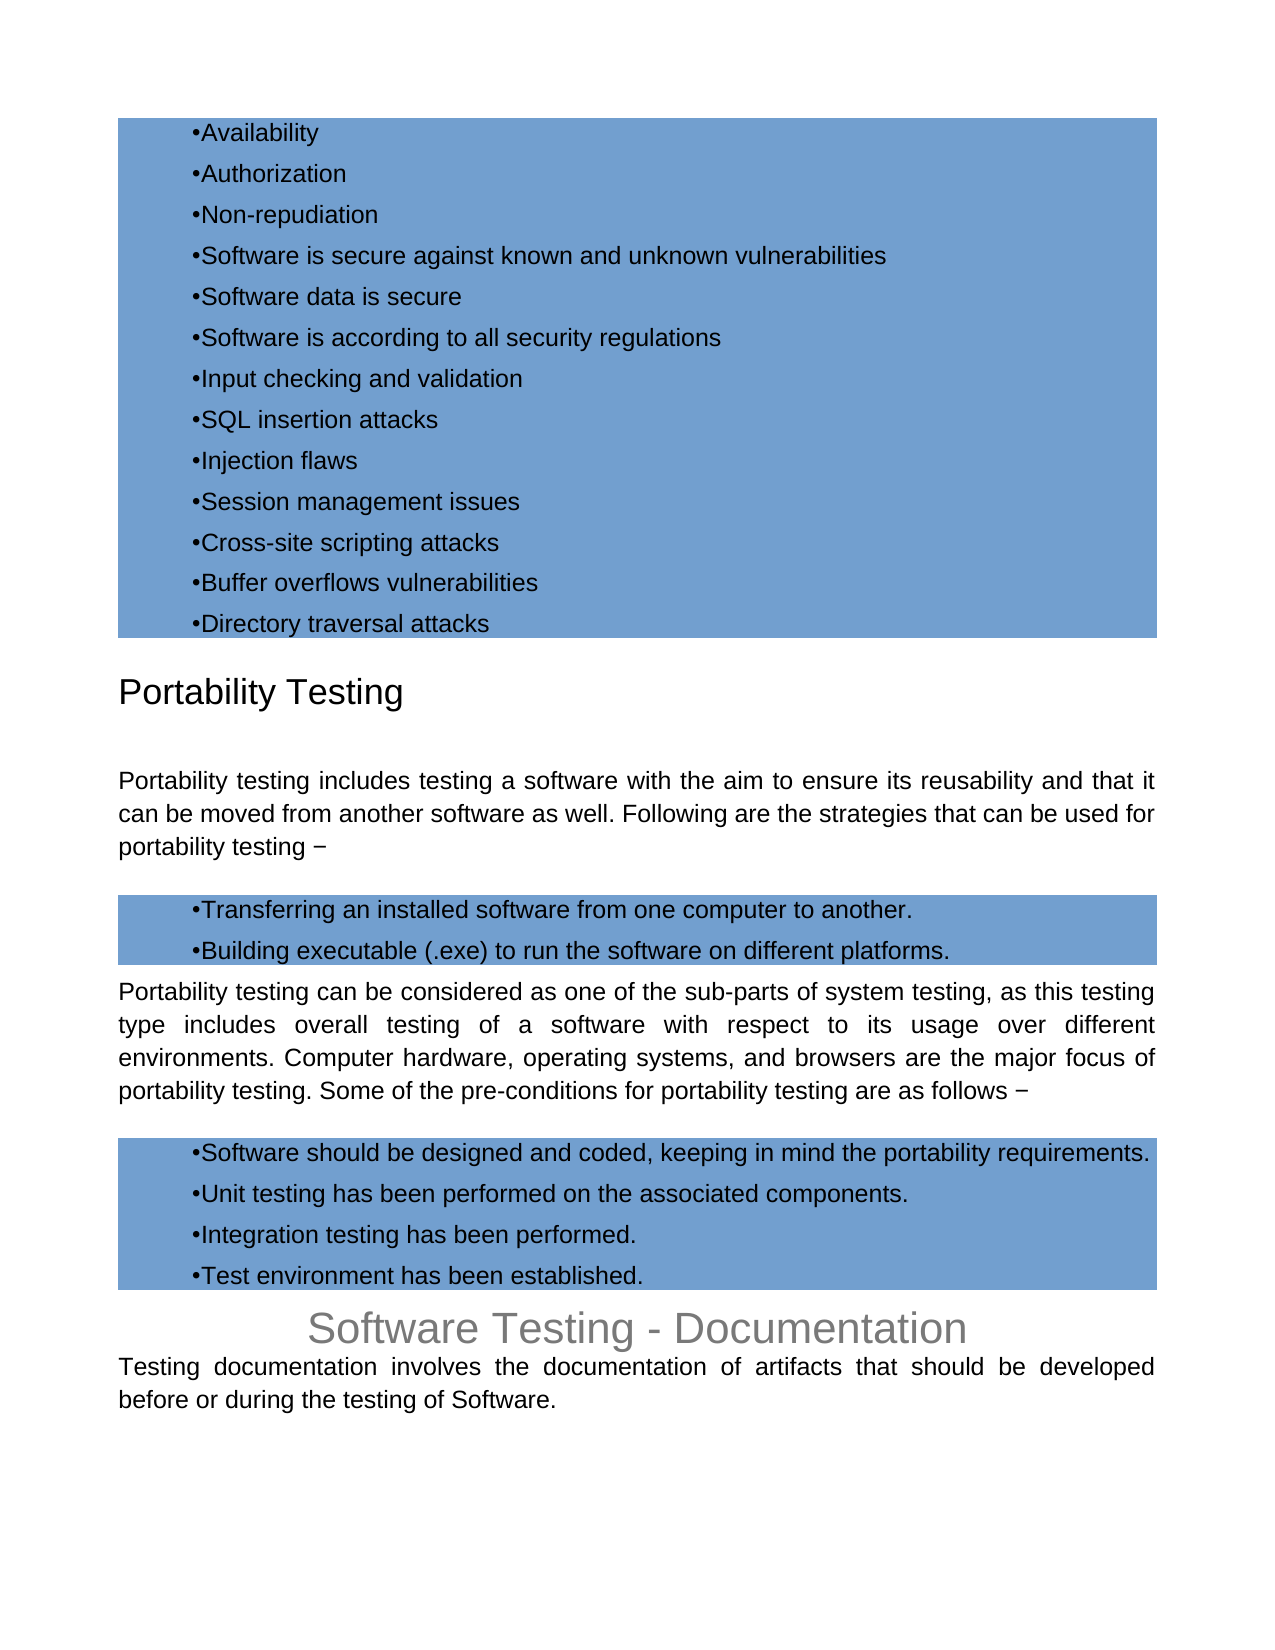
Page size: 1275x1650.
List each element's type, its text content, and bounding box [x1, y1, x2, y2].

list Software is according to all security regulations [118, 323, 1157, 352]
subtitle Software Testing - Documentation [118, 1302, 1157, 1352]
list Availability [118, 118, 1157, 147]
list Test environment has been established. [118, 1261, 1157, 1290]
list Input checking and validation [118, 364, 1157, 393]
list Non-repudiation [118, 200, 1157, 229]
list Software should be designed and coded, keeping in mind the portability requirements. [118, 1138, 1157, 1167]
list Unit testing has been performed on the associated components. [118, 1179, 1157, 1208]
list Buffer overflows vulnerabilities [118, 568, 1157, 597]
list Injection flaws [118, 446, 1157, 474]
list Software is secure against known and unknown vulnerabilities [118, 241, 1157, 270]
list Directory traversal attacks [118, 609, 1157, 638]
list SQL insertion attacks [118, 405, 1157, 433]
text Portability testing can be considered as one of the sub-parts of system testing, as this testing type includes overall testing of a software with respect to its usage over different environments. Computer hardware, operating systems, and browsers are the major focus of portability testing. Some of the pre-conditions for portability testing are as follows − [118, 977, 1157, 1104]
list Building executable (.exe) to run the software on different platforms. [118, 936, 1157, 965]
list Transferring an installed software from one computer to another. [118, 895, 1157, 924]
list Session management issues [118, 487, 1157, 515]
subtitle Portability Testing [118, 671, 1157, 712]
text Portability testing includes testing a software with the aim to ensure its reusability and that it can be moved from another software as well. Following are the strategies that can be used for portability testing − [118, 766, 1157, 861]
list Software data is secure [118, 282, 1157, 311]
list Cross-site scripting attacks [118, 527, 1157, 556]
list Authorization [118, 159, 1157, 188]
text Testing documentation involves the documentation of artifacts that should be developed before or during the testing of Software. [118, 1352, 1157, 1414]
list Integration testing has been performed. [118, 1220, 1157, 1249]
